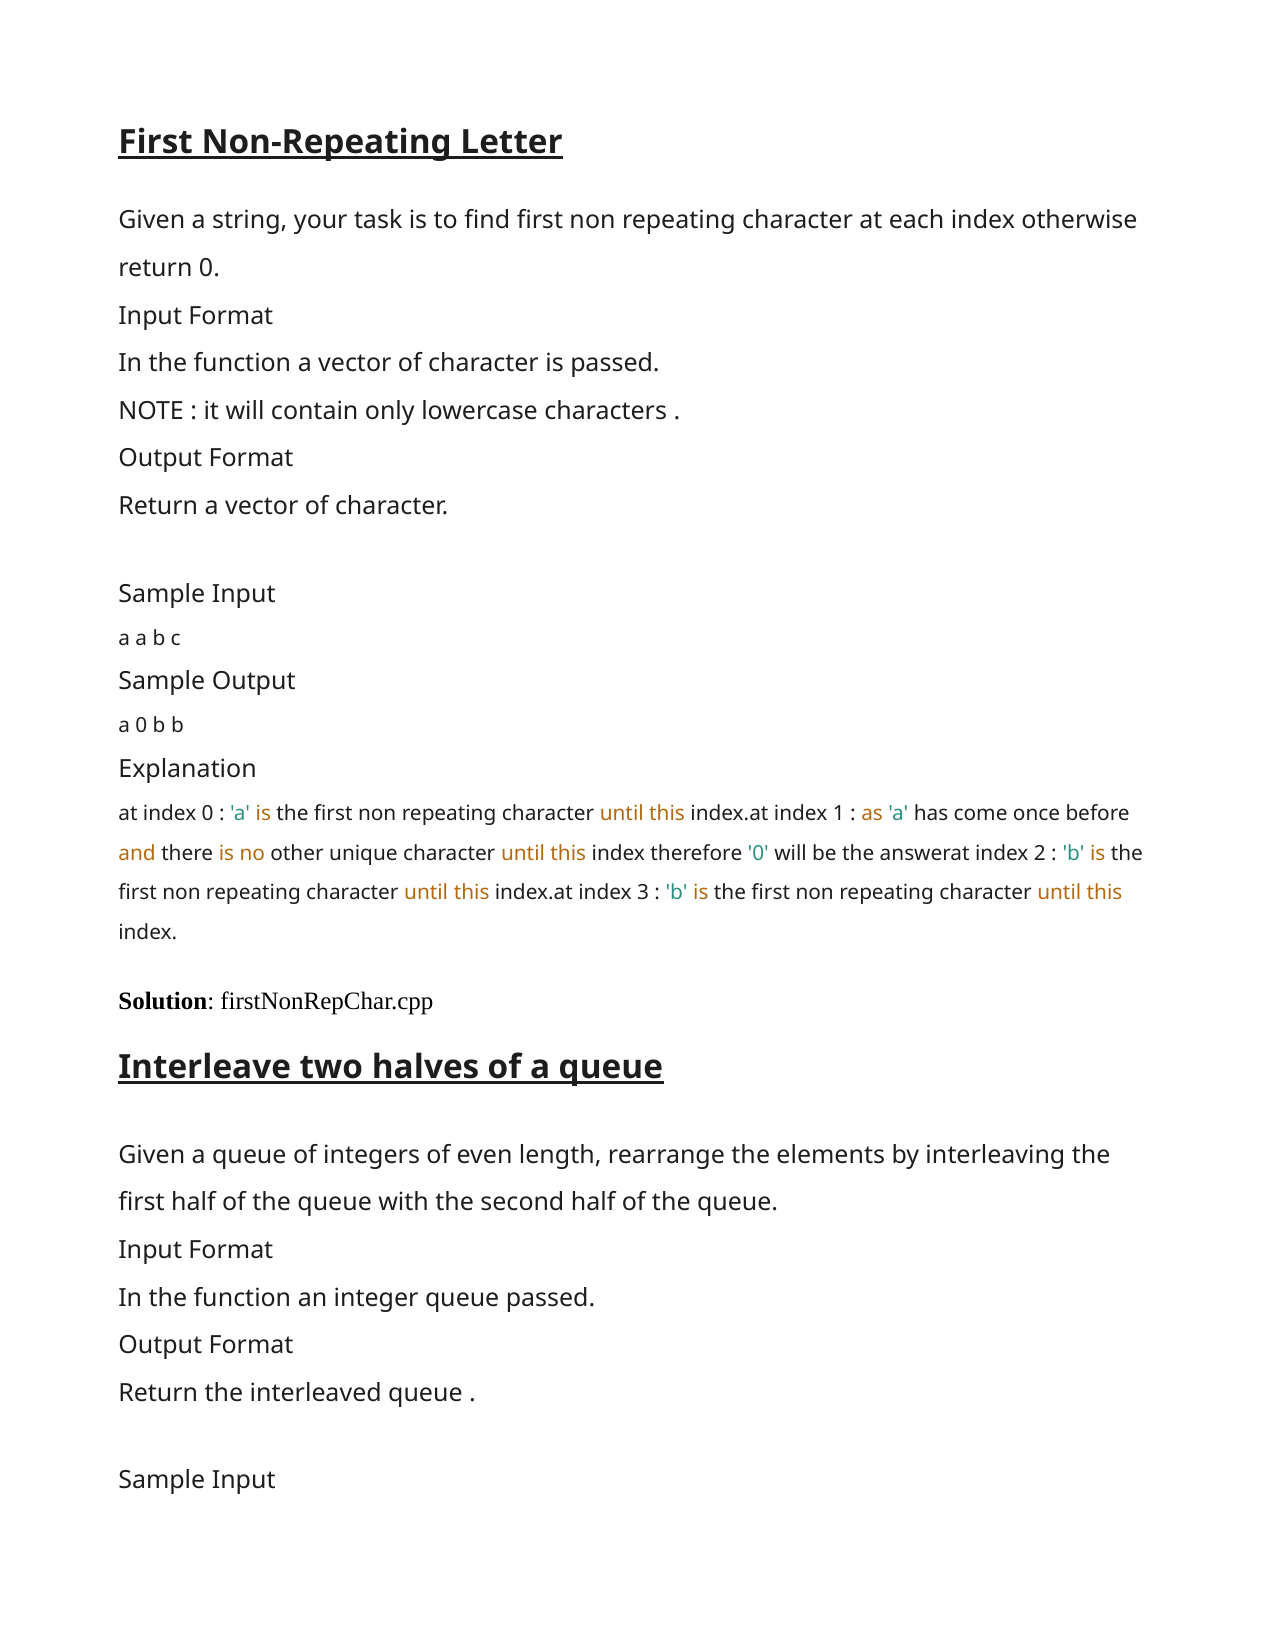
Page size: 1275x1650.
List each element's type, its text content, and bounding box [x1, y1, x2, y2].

text a 0 b b [118, 711, 1157, 739]
text NOTE : it will contain only lowercase characters . [118, 392, 1157, 427]
text Solution: firstNonRepChar.cpp [118, 986, 1157, 1014]
text Output Format [118, 440, 1157, 474]
text In the function a vector of character is passed. [118, 345, 1157, 379]
text Sample Input [118, 576, 1157, 609]
text Given a queue of integers of even length, rearrange the elements by interleaving the first half of the queue with the second half of the queue. [118, 1136, 1157, 1218]
text Return a vector of character. [118, 488, 1157, 522]
text Sample Output [118, 663, 1157, 697]
text Sample Input [118, 1462, 1157, 1496]
text Input Format [118, 1232, 1157, 1266]
text at index 0 : 'a' is the first non repeating character until this index.at index 1 : as 'a' has come once before and there is no other unique character until this index therefore '0' will be the answerat index 2 : 'b' is the first non repeating character until this index.at index 3 : 'b' is the first non repeating character until this index. [118, 798, 1157, 946]
text In the function an integer queue passed. [118, 1279, 1157, 1313]
text Explanation [118, 750, 1157, 784]
text Interleave two halves of a queue [118, 1043, 1157, 1089]
text Input Format [118, 297, 1157, 331]
text First Non-Repeating Letter [118, 118, 1157, 163]
text a a b c [118, 623, 1157, 652]
text Given a string, your task is to find first non repeating character at each index otherwise return 0. [118, 202, 1157, 284]
text Return the interleaved queue . [118, 1374, 1157, 1408]
text Output Format [118, 1327, 1157, 1361]
